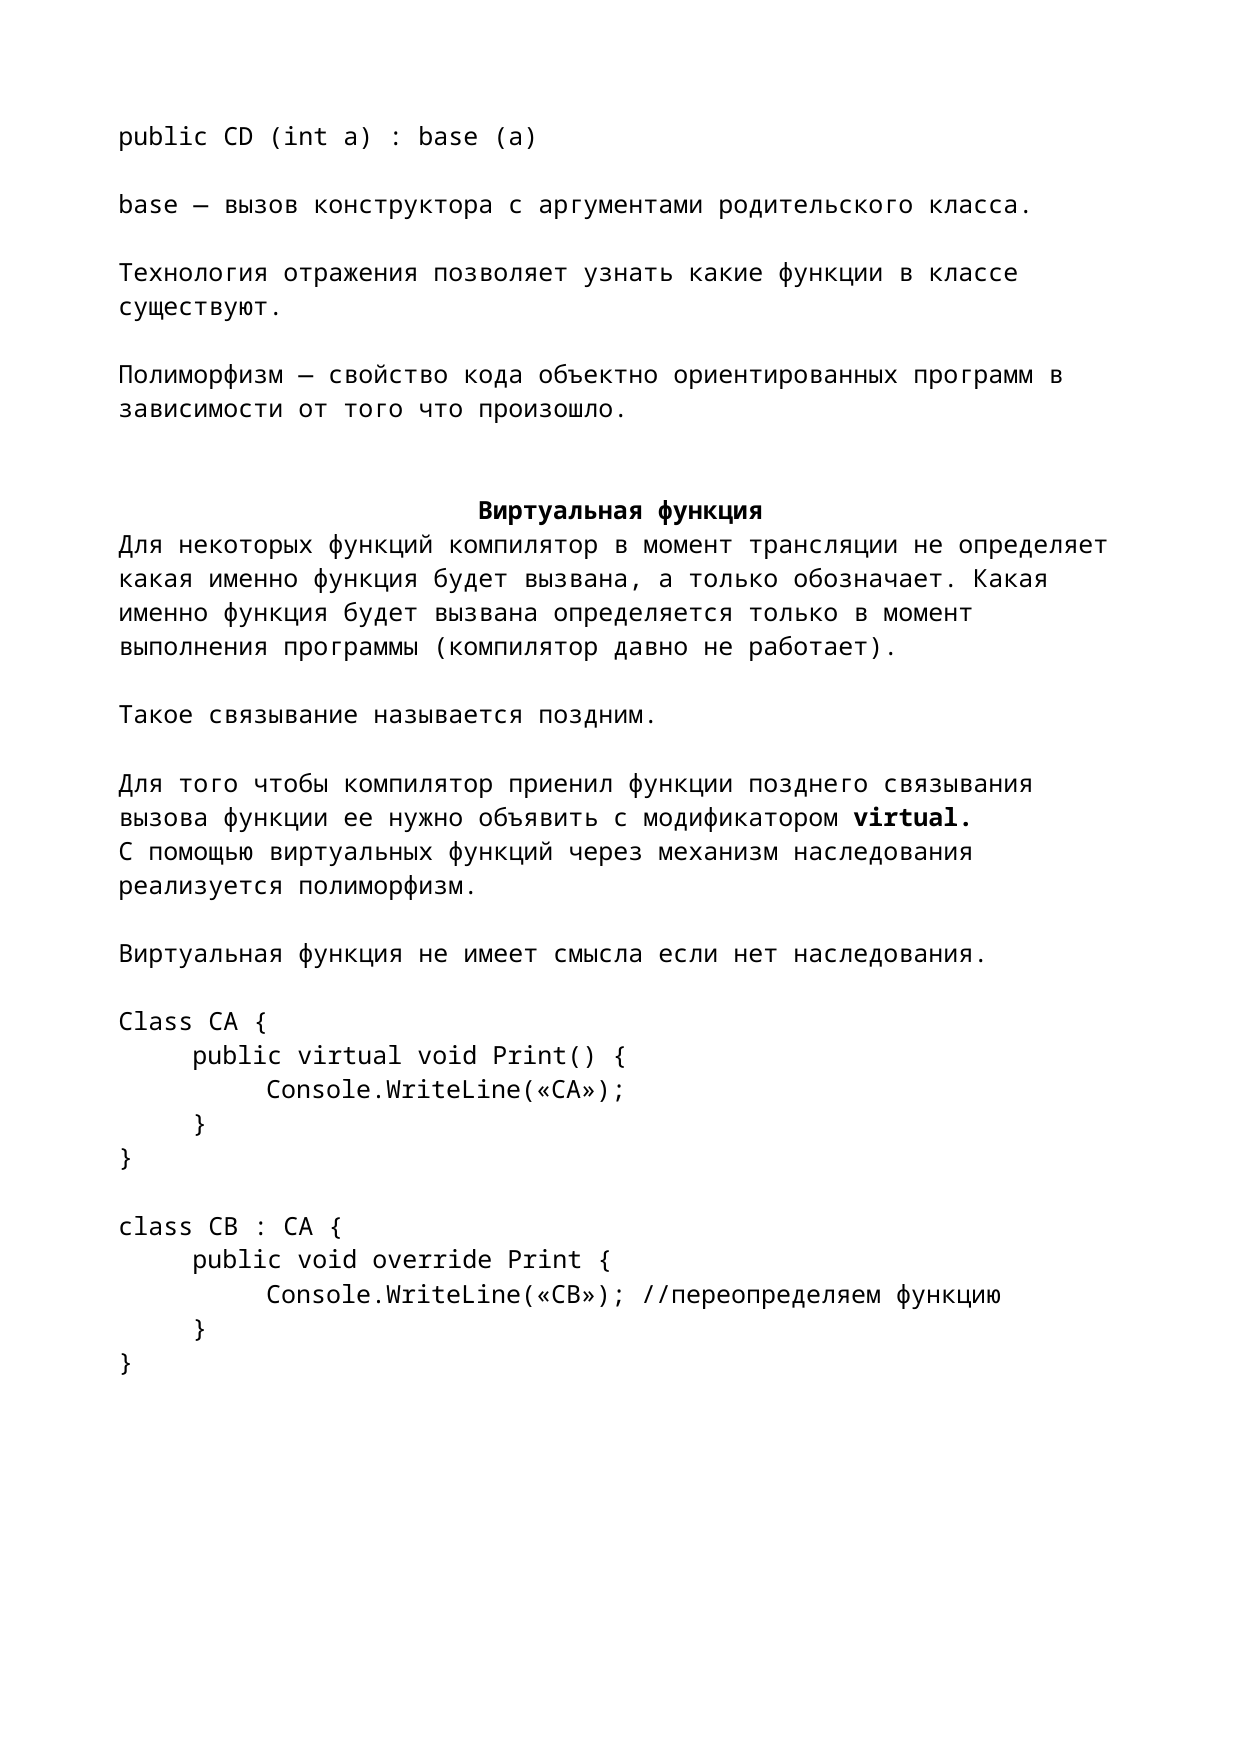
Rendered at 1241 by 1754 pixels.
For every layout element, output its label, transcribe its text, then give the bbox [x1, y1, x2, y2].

text } [118, 1344, 1122, 1378]
text } [118, 1106, 1122, 1140]
text } [118, 1140, 1122, 1174]
text class CB : CA { [118, 1208, 1122, 1242]
text Class CA { [118, 1004, 1122, 1038]
text Технология отражения позволяет узнать какие функции в классе существуют. [118, 254, 1122, 322]
text Для некоторых функций компилятор в момент трансляции не определяет какая именно функция будет вызвана, а только обозначает. Какая именно функция будет вызвана определяется только в момент выполнения программы (компилятор давно не работает). [118, 527, 1122, 663]
text } [118, 1310, 1122, 1344]
text Такое связывание называется поздним. [118, 697, 1122, 731]
text public void override Print { [118, 1242, 1122, 1276]
text Для того чтобы компилятор приенил функции позднего связывания вызова функции ее нужно объявить с модификатором virtual. [118, 765, 1122, 833]
text С помощью виртуальных функций через механизм наследования реализуется полиморфизм. [118, 833, 1122, 902]
text public virtual void Print() { [118, 1038, 1122, 1072]
text Виртуальная функция не имеет смысла если нет наследования. [118, 936, 1122, 970]
text Виртуальная функция [118, 493, 1122, 527]
text Console.WriteLine(«CB»); //переопределяем функцию [118, 1276, 1122, 1310]
text Полиморфизм — свойство кода объектно ориентированных программ в зависимости от того что произошло. [118, 357, 1122, 425]
text base — вызов конструктора с аргументами родительского класса. [118, 186, 1122, 220]
text Console.WriteLine(«CA»); [118, 1072, 1122, 1106]
text public CD (int a) : base (a) [118, 118, 1122, 152]
